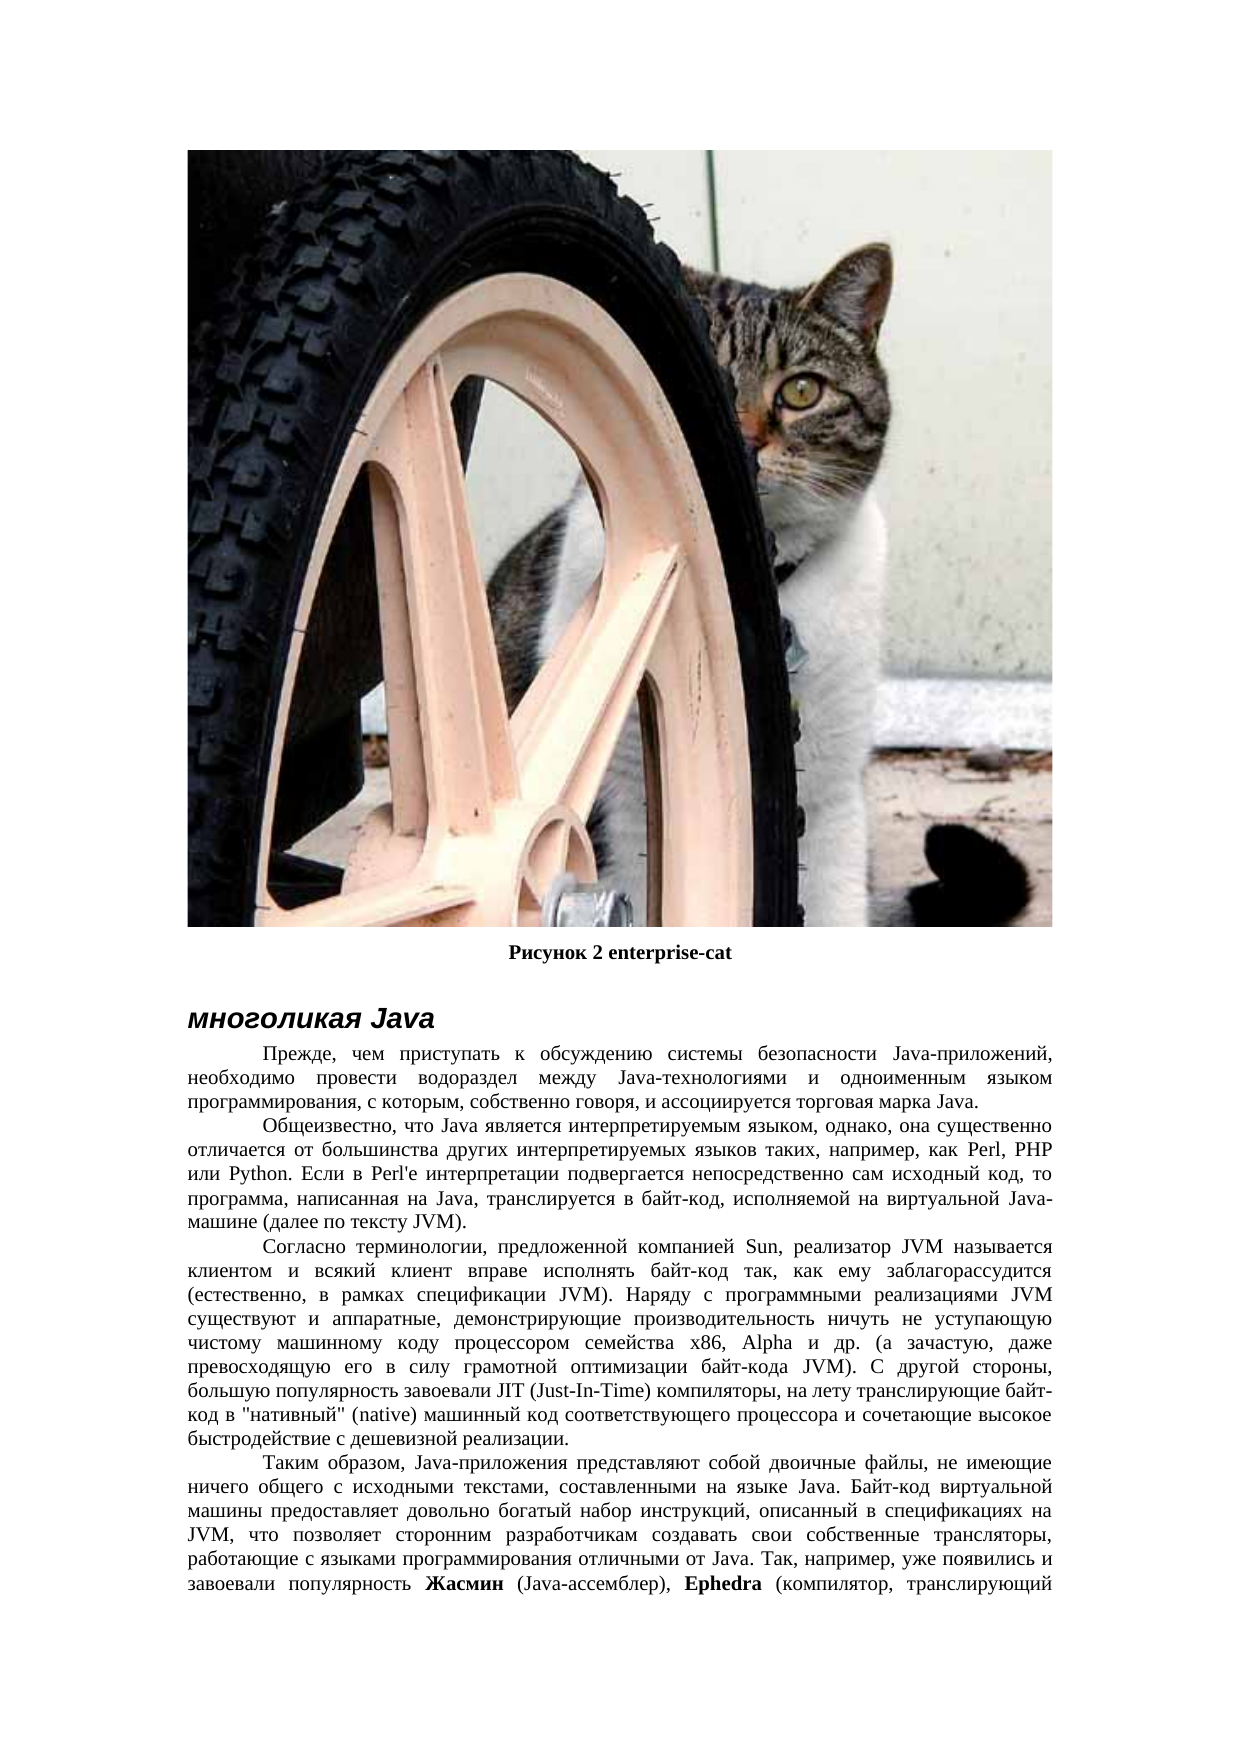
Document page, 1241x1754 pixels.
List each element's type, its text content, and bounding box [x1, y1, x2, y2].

text Прежде, чем приступать к обсуждению системы безопасности Java-приложений, необходимо провести водораздел между Java-технологиями и одноименным языком программирования, с которым, собственно говоря, и ассоциируется торговая марка Java. [187, 1041, 1053, 1113]
text Общеизвестно, что Java является интерпретируемым языком, однако, она существенно отличается от большинства других интерпретируемых языков таких, например, как Perl, PHP или Python. Если в Perl'е интерпретации подвергается непосредственно сам исходный код, то программа, написанная на Java, транслируется в байт-код, исполняемой на виртуальной Java-машине (далее по тексту JVM). [187, 1113, 1053, 1233]
subtitle многоликая Java [187, 1001, 1053, 1035]
text Рисунок 2 enterprise-cat [187, 940, 1053, 964]
picture [187, 150, 1053, 927]
text Согласно терминологии, предложенной компанией Sun, реализатор JVM называется клиентом и всякий клиент вправе исполнять байт-код так, как ему заблагорассудится (естественно, в рамках спецификации JVM). Наряду с программными реализациями JVM существуют и аппаратные, демонстрирующие производительность ничуть не уступающую чистому машинному коду процессором семейства x86, Alpha и др. (а зачастую, даже превосходящую его в силу грамотной оптимизации байт-кода JVM). С другой стороны, большую популярность завоевали JIT (Just-In-Time) компиляторы, на лету транслирующие байт-код в "нативный" (native) машинный код соответствующего процессора и сочетающие высокое быстродействие с дешевизной реализации. [187, 1233, 1053, 1450]
text Таким образом, Java-приложения представляют собой двоичные файлы, не имеющие ничего общего с исходными текстами, составленными на языке Java. Байт-код виртуальной машины предоставляет довольно богатый набор инструкций, описанный в спецификациях на JVM, что позволяет сторонним разработчикам создавать свои собственные трансляторы, работающие с языками программирования отличными от Java. Так, например, уже появились и завоевали популярность Жасмин (Java-ассемблер), Ephedra (компилятор, транслирующий [187, 1450, 1053, 1594]
